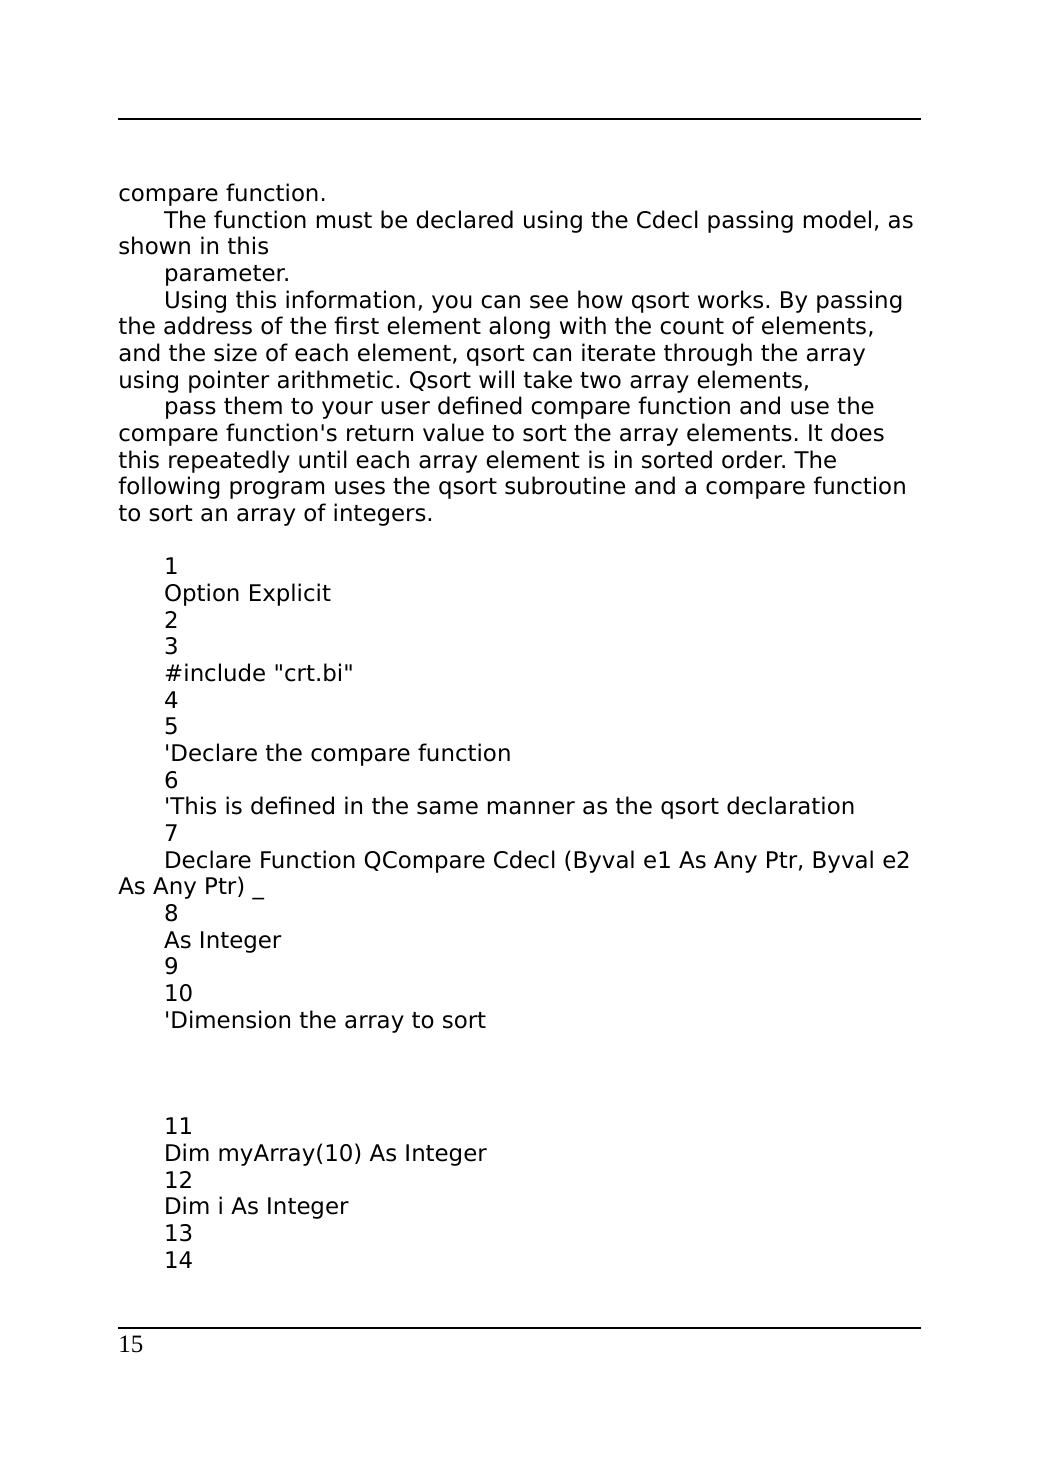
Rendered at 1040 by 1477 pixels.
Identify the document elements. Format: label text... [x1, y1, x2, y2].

text 9 [118, 953, 921, 980]
text 8 [118, 900, 921, 927]
text 7 [118, 820, 921, 847]
text 13 [118, 1220, 921, 1247]
text 'Declare the compare function [118, 740, 921, 767]
text The function must be declared using the Cdecl passing model, as shown in this [118, 207, 921, 260]
text parameter. [118, 260, 921, 287]
text 2 [118, 607, 921, 633]
text Dim myArray(10) As Integer [118, 1140, 921, 1167]
text 14 [118, 1247, 921, 1273]
text 5 [118, 713, 921, 740]
text 12 [118, 1167, 921, 1193]
text 11 [118, 1113, 921, 1140]
text 10 [118, 980, 921, 1007]
text 6 [118, 767, 921, 793]
text 4 [118, 687, 921, 713]
text As Integer [118, 927, 921, 953]
text 'Dimension the array to sort [118, 1007, 921, 1033]
text 1 [118, 553, 921, 580]
text 3 [118, 633, 921, 660]
text #include "crt.bi" [118, 660, 921, 687]
text Using this information, you can see how qsort works. By passing the address of the first element along with the count of elements, and the size of each element, qsort can iterate through the array using pointer arithmetic. Qsort will take two array elements, [118, 287, 921, 393]
text 'This is defined in the same manner as the qsort declaration [118, 793, 921, 820]
text Declare Function QCompare Cdecl (Byval e1 As Any Ptr, Byval e2 As Any Ptr) _ [118, 847, 921, 900]
text pass them to your user defined compare function and use the compare function's return value to sort the array elements. It does this repeatedly until each array element is in sorted order. The following program uses the qsort subroutine and a compare function to sort an array of integers. [118, 393, 921, 527]
text compare function. [118, 180, 921, 207]
text Option Explicit [118, 580, 921, 607]
text Dim i As Integer [118, 1193, 921, 1220]
